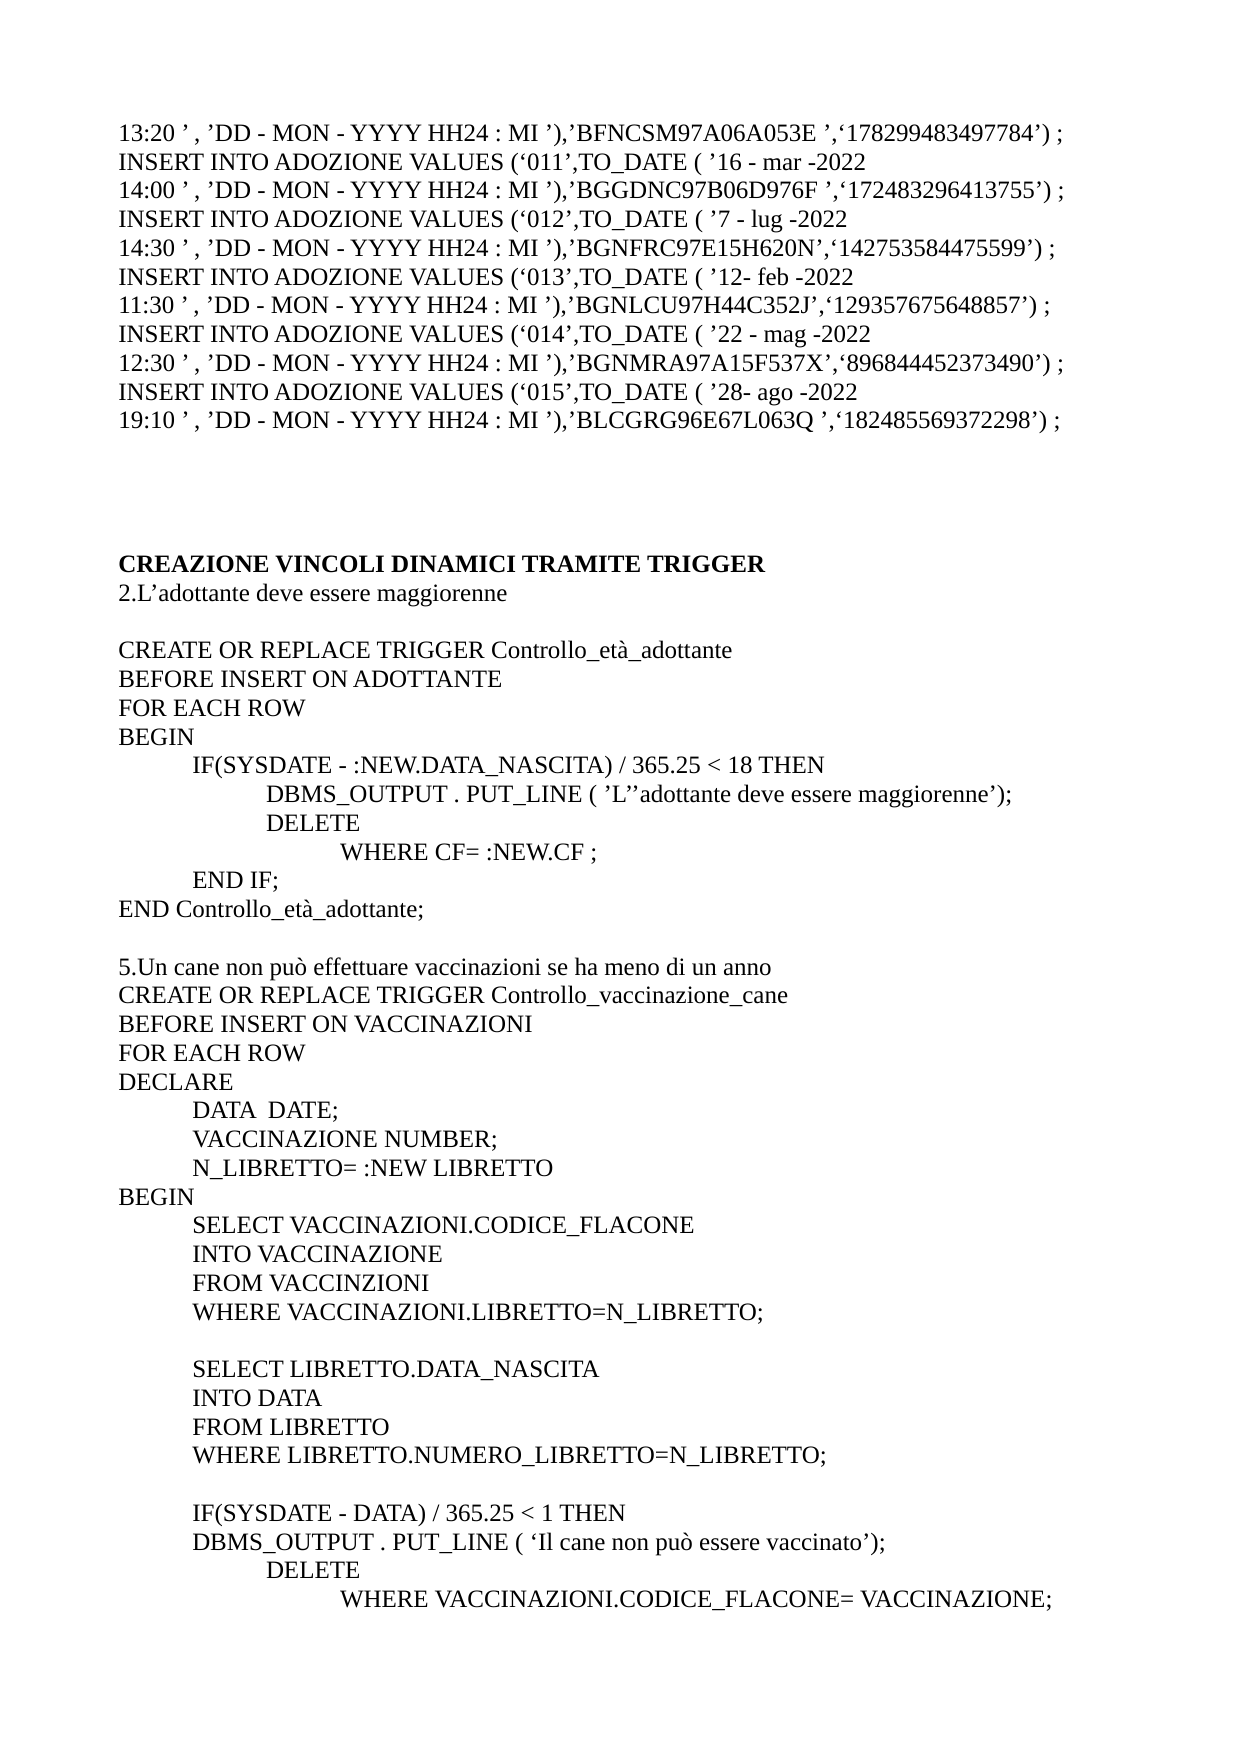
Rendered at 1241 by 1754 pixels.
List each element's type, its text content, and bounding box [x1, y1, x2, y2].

text IF(SYSDATE - DATA) / 365.25 < 1 THEN [118, 1498, 1122, 1527]
text BEFORE INSERT ON VACCINAZIONI [118, 1009, 1122, 1038]
text 11:30 ’ , ’DD - MON - YYYY HH24 : MI ’),’BGNLCU97H44C352J’,‘129357675648857’) ; [118, 291, 1122, 319]
text END Controllo_età_adottante; [118, 894, 1122, 923]
text CREATE OR REPLACE TRIGGER Controllo_età_adottante [118, 636, 1122, 664]
text INSERT INTO ADOZIONE VALUES (‘015’,TO_DATE ( ’28- ago -2022 [118, 377, 1122, 406]
text 12:30 ’ , ’DD - MON - YYYY HH24 : MI ’),’BGNMRA97A15F537X’,‘896844452373490’) ; [118, 348, 1122, 377]
text IF(SYSDATE - :NEW.DATA_NASCITA) / 365.25 < 18 THEN [118, 751, 1122, 779]
text 19:10 ’ , ’DD - MON - YYYY HH24 : MI ’),’BLCGRG96E67L063Q ’,‘182485569372298’) ; [118, 406, 1122, 434]
text FOR EACH ROW [118, 693, 1122, 722]
text SELECT VACCINAZIONI.CODICE_FLACONE [118, 1211, 1122, 1239]
text INTO VACCINAZIONE [118, 1239, 1122, 1268]
text END IF; [118, 866, 1122, 894]
text 5.Un cane non può effettuare vaccinazioni se ha meno di un anno [118, 952, 1122, 981]
text CREATE OR REPLACE TRIGGER Controllo_vaccinazione_cane [118, 981, 1122, 1009]
text INSERT INTO ADOZIONE VALUES (‘014’,TO_DATE ( ’22 - mag -2022 [118, 319, 1122, 348]
text CREAZIONE VINCOLI DINAMICI TRAMITE TRIGGER [118, 549, 1122, 578]
text DBMS_OUTPUT . PUT_LINE ( ’L’’adottante deve essere maggiorenne’); [118, 779, 1122, 808]
text WHERE VACCINAZIONI.LIBRETTO=N_LIBRETTO; [118, 1297, 1122, 1326]
text FROM VACCINZIONI [118, 1268, 1122, 1297]
text BEGIN [118, 722, 1122, 751]
text FOR EACH ROW [118, 1038, 1122, 1067]
text DATA DATE; [118, 1096, 1122, 1124]
text INSERT INTO ADOZIONE VALUES (‘013’,TO_DATE ( ’12- feb -2022 [118, 262, 1122, 291]
text WHERE LIBRETTO.NUMERO_LIBRETTO=N_LIBRETTO; [118, 1441, 1122, 1469]
text 13:20 ’ , ’DD - MON - YYYY HH24 : MI ’),’BFNCSM97A06A053E ’,‘178299483497784’) ; [118, 118, 1122, 147]
text 2.L’adottante deve essere maggiorenne [118, 578, 1122, 607]
text DELETE [118, 1556, 1122, 1584]
text INTO DATA [118, 1383, 1122, 1412]
text BEFORE INSERT ON ADOTTANTE [118, 664, 1122, 693]
text BEGIN [118, 1182, 1122, 1211]
text DECLARE [118, 1067, 1122, 1096]
text INSERT INTO ADOZIONE VALUES (‘012’,TO_DATE ( ’7 - lug -2022 [118, 204, 1122, 233]
text INSERT INTO ADOZIONE VALUES (‘011’,TO_DATE ( ’16 - mar -2022 [118, 147, 1122, 176]
text VACCINAZIONE NUMBER; [118, 1124, 1122, 1153]
text 14:00 ’ , ’DD - MON - YYYY HH24 : MI ’),’BGGDNC97B06D976F ’,‘172483296413755’) ; [118, 176, 1122, 204]
text WHERE CF= :NEW.CF ; [118, 837, 1122, 866]
text 14:30 ’ , ’DD - MON - YYYY HH24 : MI ’),’BGNFRC97E15H620N’,‘142753584475599’) ; [118, 233, 1122, 262]
text SELECT LIBRETTO.DATA_NASCITA [118, 1354, 1122, 1383]
text WHERE VACCINAZIONI.CODICE_FLACONE= VACCINAZIONE; [118, 1584, 1122, 1613]
text DBMS_OUTPUT . PUT_LINE ( ‘Il cane non può essere vaccinato’); [118, 1527, 1122, 1556]
text FROM LIBRETTO [118, 1412, 1122, 1441]
text N_LIBRETTO= :NEW LIBRETTO [118, 1153, 1122, 1182]
text DELETE [118, 808, 1122, 837]
